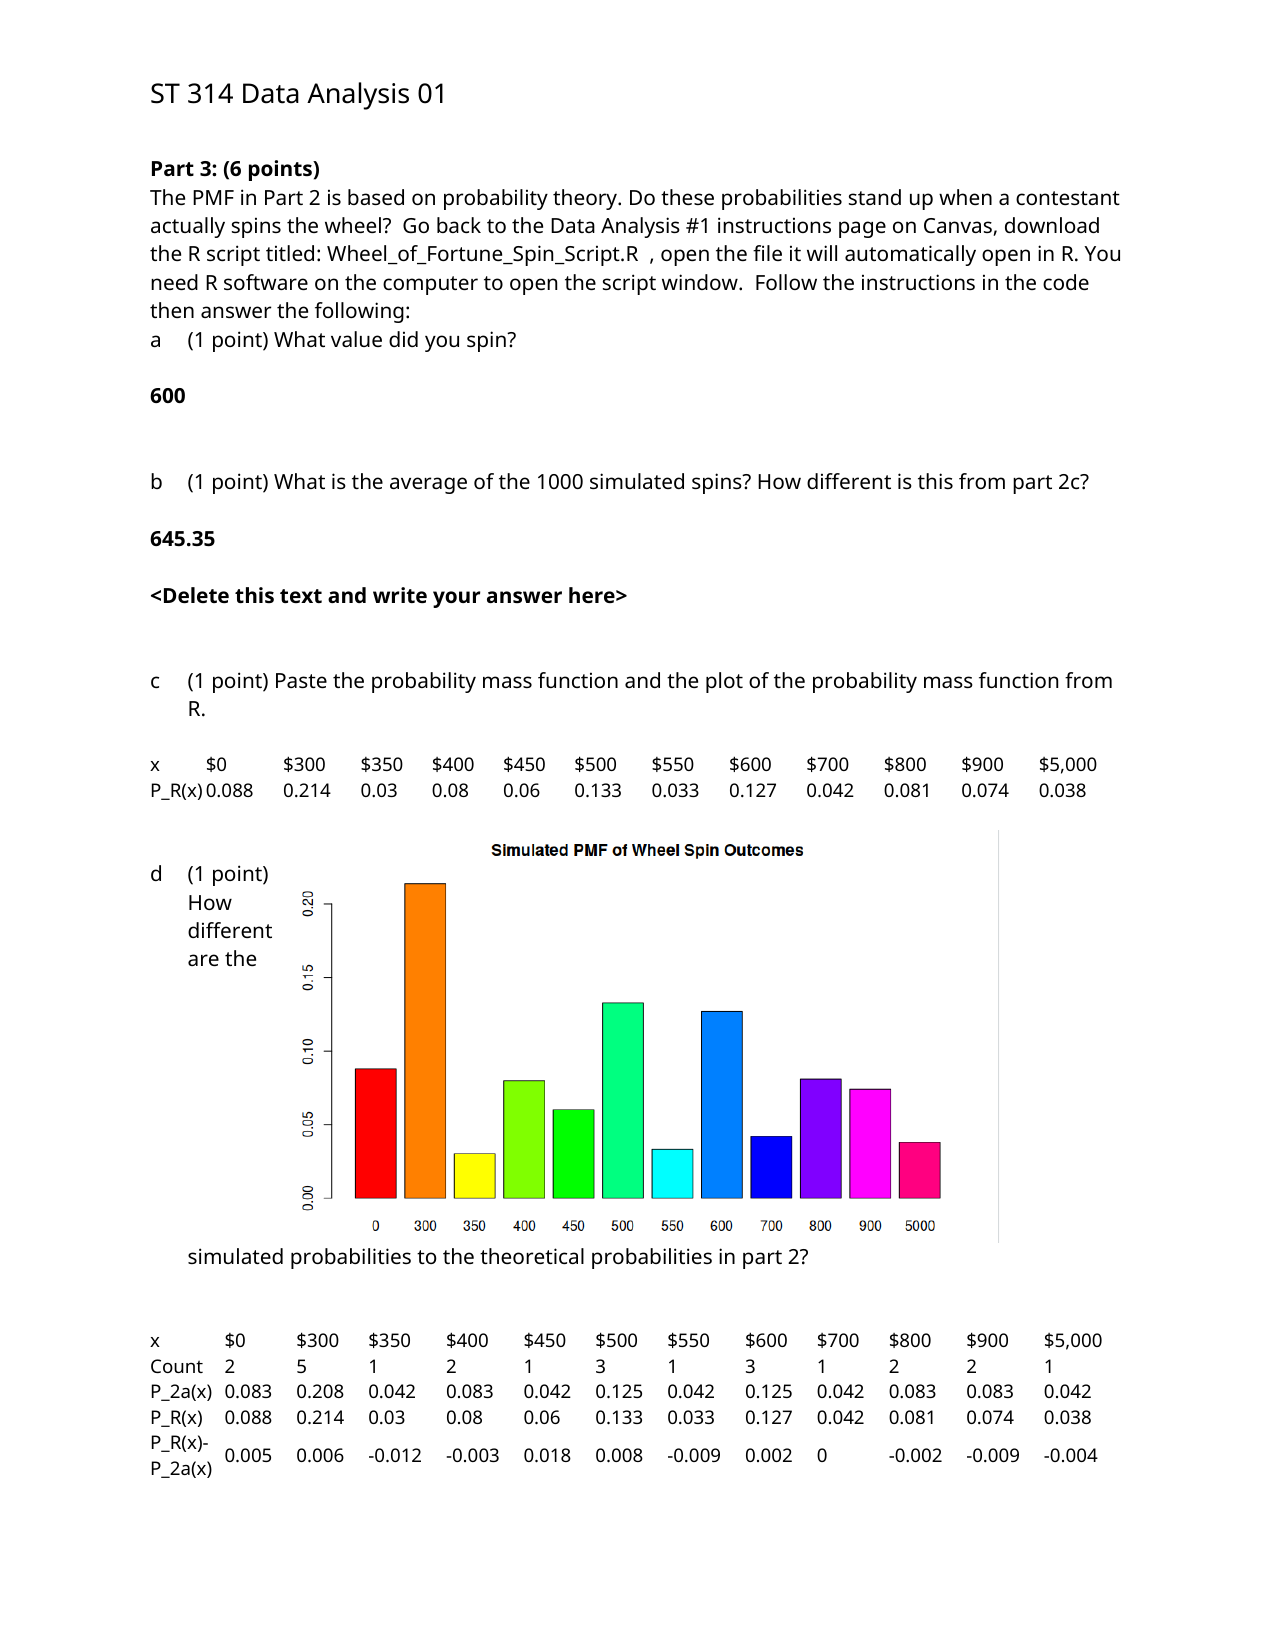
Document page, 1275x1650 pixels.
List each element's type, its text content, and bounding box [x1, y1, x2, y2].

table_cell 0.08 [432, 777, 503, 802]
table_cell -0.003 [446, 1430, 523, 1481]
table_header $550 [667, 1328, 745, 1353]
table_cell 0.081 [884, 777, 961, 802]
table_cell 0.08 [446, 1404, 523, 1429]
table_header $500 [574, 751, 651, 777]
table_cell -0.009 [966, 1430, 1044, 1481]
table_cell 0 [817, 1430, 888, 1481]
table_header $300 [283, 751, 360, 777]
table_cell 0.083 [224, 1379, 296, 1404]
table_cell 0.083 [446, 1379, 523, 1404]
table_cell 0.002 [745, 1430, 817, 1481]
table_cell 0.042 [817, 1404, 888, 1429]
table_cell 0.06 [503, 777, 574, 802]
table_cell 0.038 [1039, 777, 1125, 802]
table_header $350 [360, 751, 432, 777]
table_cell 0.214 [283, 777, 360, 802]
table_cell -0.002 [889, 1430, 966, 1481]
table_header $450 [523, 1328, 595, 1353]
table_cell 0.06 [523, 1404, 595, 1429]
table_cell 0.074 [966, 1404, 1044, 1429]
table_cell 0.042 [1044, 1379, 1125, 1404]
text 600 [150, 382, 1125, 410]
table_header $500 [595, 1328, 667, 1353]
table_cell 0.074 [961, 777, 1038, 802]
table_cell 0.088 [224, 1404, 296, 1429]
table_cell 0.125 [745, 1379, 817, 1404]
table_cell 0.008 [595, 1430, 667, 1481]
table_cell 0.005 [224, 1430, 296, 1481]
table_cell 0.133 [595, 1404, 667, 1429]
table_header $700 [817, 1328, 888, 1353]
table_cell 0.033 [667, 1404, 745, 1429]
table_cell Count [150, 1353, 224, 1378]
table_cell 0.03 [368, 1404, 446, 1429]
table_header $350 [368, 1328, 446, 1353]
table_cell 0.03 [360, 777, 432, 802]
table_header $5,000 [1044, 1328, 1125, 1353]
table_header x [150, 1328, 224, 1353]
table_cell 0.042 [523, 1379, 595, 1404]
table_cell 0.042 [806, 777, 884, 802]
table_cell 2 [966, 1353, 1044, 1378]
table_cell 0.018 [523, 1430, 595, 1481]
table_header $900 [961, 751, 1038, 777]
table_cell -0.009 [667, 1430, 745, 1481]
table_cell 0.127 [729, 777, 806, 802]
table_cell 0.033 [651, 777, 729, 802]
table_header $5,000 [1039, 751, 1125, 777]
table_cell 0.214 [296, 1404, 368, 1429]
table_cell 0.038 [1044, 1404, 1125, 1429]
table_cell 0.208 [296, 1379, 368, 1404]
text The PMF in Part 2 is based on probability theory. Do these probabilities stand up when a contestant actually spins the wheel? Go back to the Data Analysis #1 instructions page on Canvas, download the R script titled: Wheel_of_Fortune_Spin_Script.R , open the file it will automatically open in R. You need R software on the computer to open the script window. Follow the instructions in the code then answer the following: [150, 183, 1125, 325]
table_cell P_2a(x) [150, 1379, 224, 1404]
list (1 point) What value did you spin? [150, 325, 1125, 353]
table_cell 1 [523, 1353, 595, 1378]
table_header $600 [745, 1328, 817, 1353]
table_header $400 [432, 751, 503, 777]
table_cell 0.133 [574, 777, 651, 802]
table_cell 3 [745, 1353, 817, 1378]
picture [275, 830, 1000, 1243]
table_header $400 [446, 1328, 523, 1353]
table_cell -0.012 [368, 1430, 446, 1481]
table_cell 0.083 [966, 1379, 1044, 1404]
table_cell 0.088 [206, 777, 283, 802]
table_cell 1 [368, 1353, 446, 1378]
table_cell 0.127 [745, 1404, 817, 1429]
table_header $0 [206, 751, 283, 777]
table_header $550 [651, 751, 729, 777]
table_cell P_R(x) [150, 777, 206, 802]
table_cell 2 [446, 1353, 523, 1378]
table_cell 0.042 [817, 1379, 888, 1404]
table_cell 0.081 [889, 1404, 966, 1429]
table_cell P_R(x) [150, 1404, 224, 1429]
table_header $450 [503, 751, 574, 777]
table_cell 0.125 [595, 1379, 667, 1404]
table_header $700 [806, 751, 884, 777]
table_header $300 [296, 1328, 368, 1353]
table_cell 1 [1044, 1353, 1125, 1378]
table_header $800 [889, 1328, 966, 1353]
list (1 point) How different are the simulated probabilities to the theoretical probabilities in part 2? [150, 859, 1125, 1271]
table_cell 0.042 [667, 1379, 745, 1404]
subtitle Part 3: (6 points) [150, 154, 1125, 183]
list (1 point) Paste the probability mass function and the plot of the probability mass function from R. [150, 666, 1125, 723]
table_header $900 [966, 1328, 1044, 1353]
table_cell 2 [889, 1353, 966, 1378]
table_cell 0.042 [368, 1379, 446, 1404]
table_cell P_R(x)-P_2a(x) [150, 1430, 224, 1481]
table_cell 1 [667, 1353, 745, 1378]
table_header $600 [729, 751, 806, 777]
table_cell 1 [817, 1353, 888, 1378]
table_cell 5 [296, 1353, 368, 1378]
table_cell -0.004 [1044, 1430, 1125, 1481]
table_cell 3 [595, 1353, 667, 1378]
table_header x [150, 751, 206, 777]
text 645.35 [150, 524, 1125, 552]
table_header $0 [224, 1328, 296, 1353]
list (1 point) What is the average of the 1000 simulated spins? How different is this from part 2c? [150, 467, 1125, 495]
table_cell 0.083 [889, 1379, 966, 1404]
table_cell 2 [224, 1353, 296, 1378]
table_header $800 [884, 751, 961, 777]
table_cell 0.006 [296, 1430, 368, 1481]
text <Delete this text and write your answer here> [150, 581, 1125, 609]
